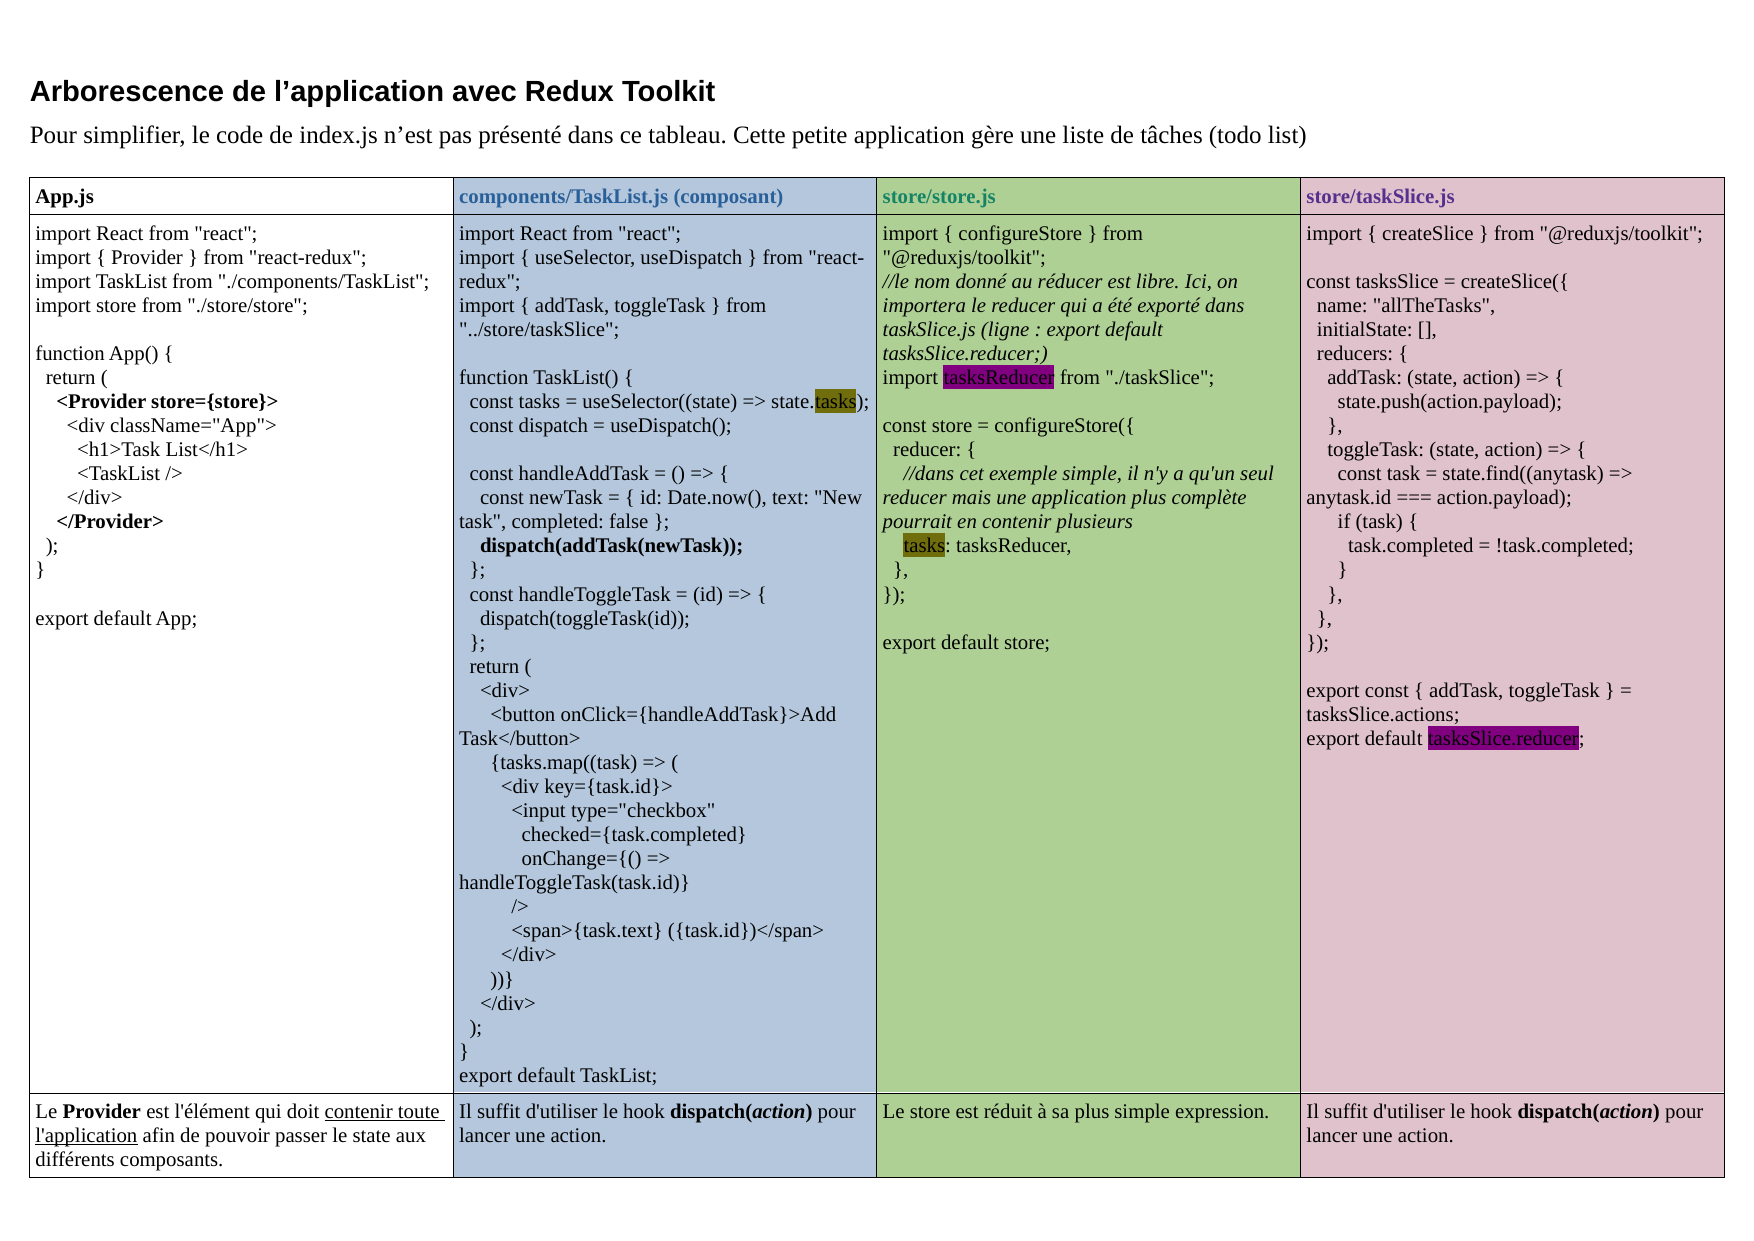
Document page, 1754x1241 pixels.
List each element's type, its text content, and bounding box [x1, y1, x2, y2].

table_header store/store.js [877, 178, 1300, 214]
table_header store/taskSlice.js [1301, 178, 1724, 214]
table_cell Le Provider est l'élément qui doit contenir toute l'application afin de pouvoir passer le state aux différents composants. [30, 1094, 453, 1177]
table_cell import { configureStore } from "@reduxjs/toolkit"; //le nom donné au réducer est libre. Ici, on importera le reducer qui a été exporté dans taskSlice.js (ligne : export default tasksSlice.reducer;) import tasksReducer from "./taskSlice"; const store = configureStore({ reducer: { //dans cet exemple simple, il n'y a qu'un seul reducer mais une application plus complète pourrait en contenir plusieurs tasks: tasksReducer, }, }); export default store; [877, 215, 1300, 1092]
table_cell import { createSlice } from "@reduxjs/toolkit"; const tasksSlice = createSlice({ name: "allTheTasks", initialState: [], reducers: { addTask: (state, action) => { state.push(action.payload); }, toggleTask: (state, action) => { const task = state.find((anytask) => anytask.id === action.payload); if (task) { task.completed = !task.completed; } }, }, }); export const { addTask, toggleTask } = tasksSlice.actions; export default tasksSlice.reducer; [1301, 215, 1724, 1092]
table_cell Il suffit d'utiliser le hook dispatch(action) pour lancer une action. [454, 1094, 876, 1177]
table_cell Il suffit d'utiliser le hook dispatch(action) pour lancer une action. [1301, 1094, 1724, 1177]
text Pour simplifier, le code de index.js n’est pas présenté dans ce tableau. Cette petite application gère une liste de tâches (todo list) [29, 120, 1724, 148]
table_header components/TaskList.js (composant) [454, 178, 876, 214]
table_cell import React from "react"; import { useSelector, useDispatch } from "react-redux"; import { addTask, toggleTask } from "../store/taskSlice"; function TaskList() { const tasks = useSelector((state) => state.tasks); const dispatch = useDispatch(); const handleAddTask = () => { const newTask = { id: Date.now(), text: "New task", completed: false }; dispatch(addTask(newTask)); }; const handleToggleTask = (id) => { dispatch(toggleTask(id)); }; return ( <div> <button onClick={handleAddTask}>Add Task</button> {tasks.map((task) => ( <div key={task.id}> <input type="checkbox" checked={task.completed} onChange={() => handleToggleTask(task.id)} /> <span>{task.text} ({task.id})</span> </div> ))} </div> ); } export default TaskList; [454, 215, 876, 1092]
subtitle Arborescence de l’application avec Redux Toolkit [29, 74, 1724, 107]
table_cell import React from "react"; import { Provider } from "react-redux"; import TaskList from "./components/TaskList"; import store from "./store/store"; function App() { return ( <Provider store={store}> <div className="App"> <h1>Task List</h1> <TaskList /> </div> </Provider> ); } export default App; [30, 215, 453, 1092]
table_cell Le store est réduit à sa plus simple expression. [877, 1094, 1300, 1177]
table_header App.js [30, 178, 453, 214]
